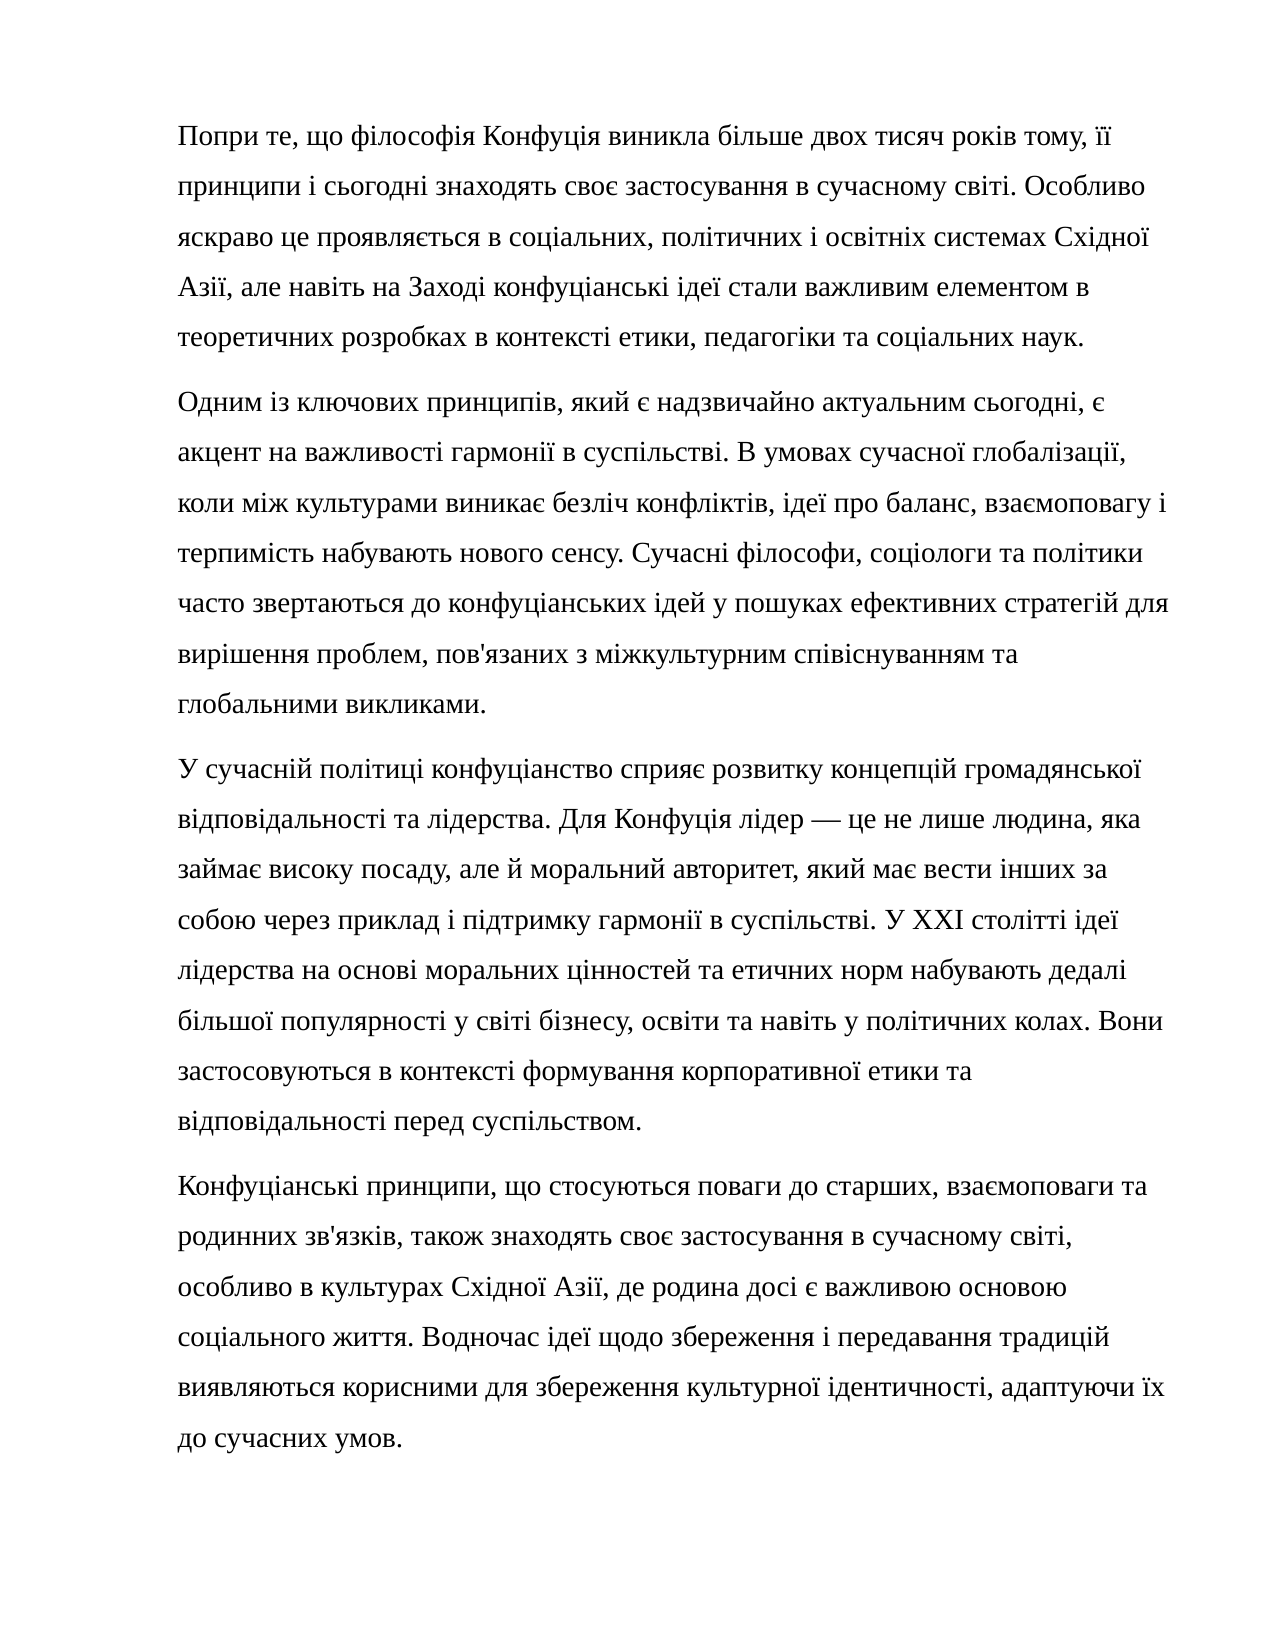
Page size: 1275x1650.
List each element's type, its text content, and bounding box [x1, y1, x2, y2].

text У сучасній політиці конфуціанство сприяє розвитку концепцій громадянської відповідальності та лідерства. Для Конфуція лідер — це не лише людина, яка займає високу посаду, але й моральний авторитет, який має вести інших за собою через приклад і підтримку гармонії в суспільстві. У ХХІ столітті ідеї лідерства на основі моральних цінностей та етичних норм набувають дедалі більшої популярності у світі бізнесу, освіти та навіть у політичних колах. Вони застосовуються в контексті формування корпоративної етики та відповідальності перед суспільством. [177, 751, 1186, 1137]
text Попри те, що філософія Конфуція виникла більше двох тисяч років тому, її принципи і сьогодні знаходять своє застосування в сучасному світі. Особливо яскраво це проявляється в соціальних, політичних і освітніх системах Східної Азії, але навіть на Заході конфуціанські ідеї стали важливим елементом в теоретичних розробках в контексті етики, педагогіки та соціальних наук. [177, 118, 1186, 353]
text Конфуціанські принципи, що стосуються поваги до старших, взаємоповаги та родинних зв'язків, також знаходять своє застосування в сучасному світі, особливо в культурах Східної Азії, де родина досі є важливою основою соціального життя. Водночас ідеї щодо збереження і передавання традицій виявляються корисними для збереження культурної ідентичності, адаптуючи їх до сучасних умов. [177, 1168, 1186, 1453]
text Одним із ключових принципів, який є надзвичайно актуальним сьогодні, є акцент на важливості гармонії в суспільстві. В умовах сучасної глобалізації, коли між культурами виникає безліч конфліктів, ідеї про баланс, взаємоповагу і терпимість набувають нового сенсу. Сучасні філософи, соціологи та політики часто звертаються до конфуціанських ідей у пошуках ефективних стратегій для вирішення проблем, пов'язаних з міжкультурним співіснуванням та глобальними викликами. [177, 384, 1186, 720]
